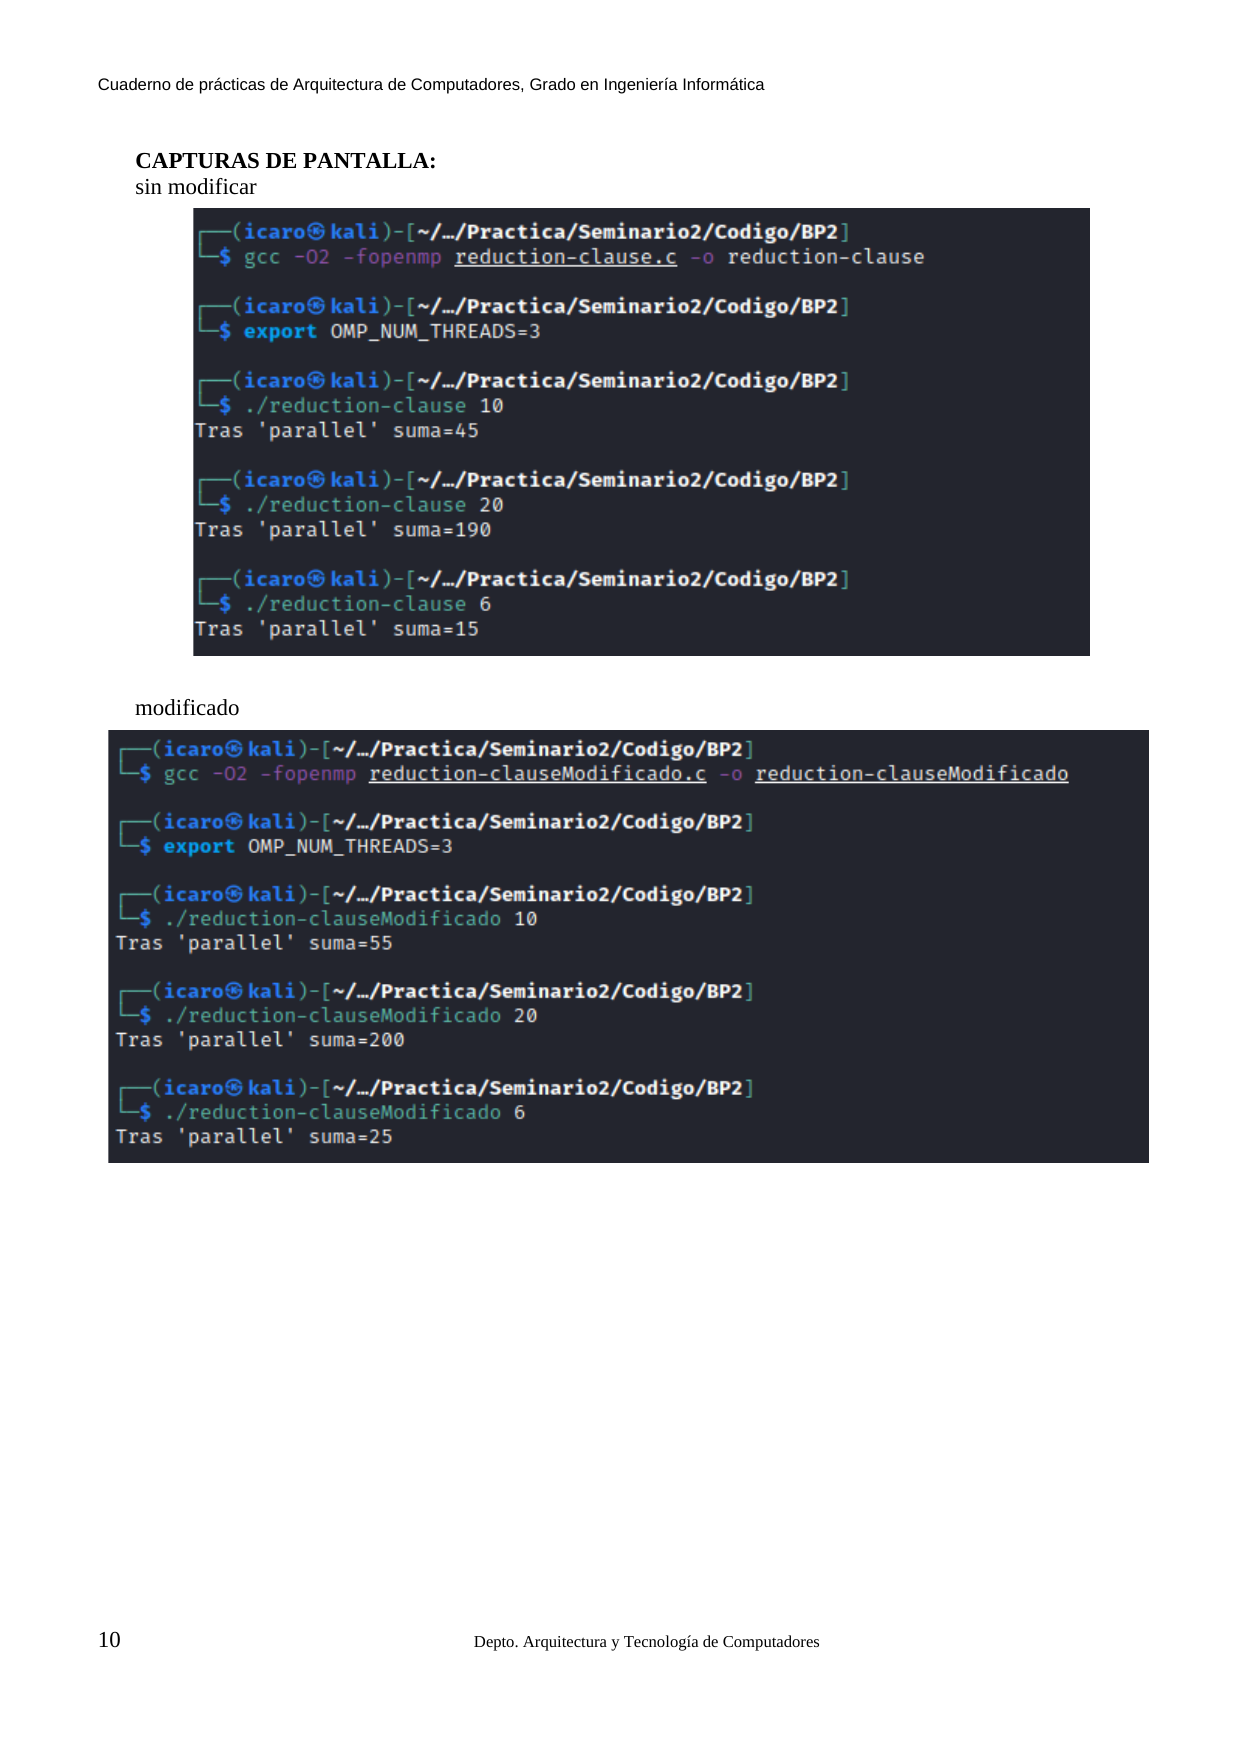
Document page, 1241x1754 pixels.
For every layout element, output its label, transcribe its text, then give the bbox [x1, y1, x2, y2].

text CAPTURAS DE PANTALLA: [135, 147, 1138, 173]
picture [108, 730, 1149, 1163]
picture [193, 208, 1090, 656]
list modificado [135, 694, 1138, 721]
text sin modificar [135, 173, 1138, 199]
